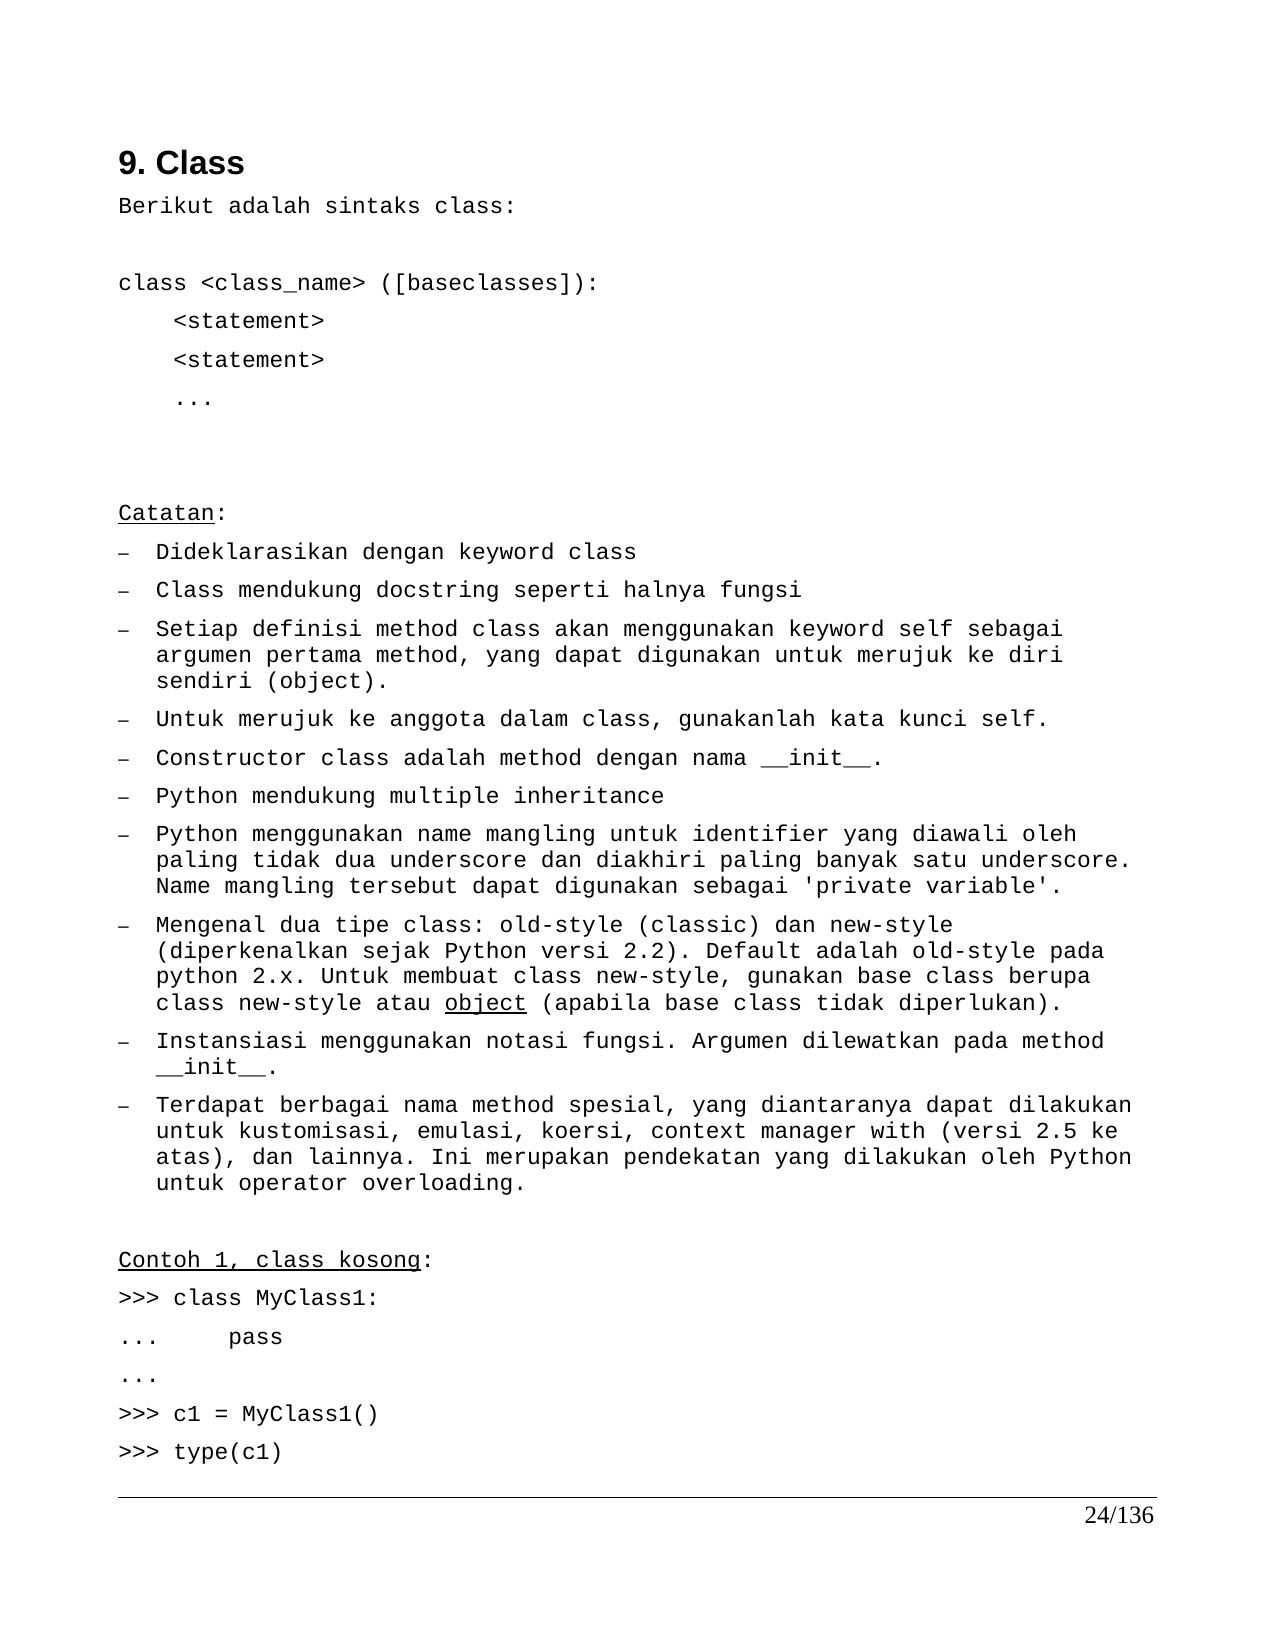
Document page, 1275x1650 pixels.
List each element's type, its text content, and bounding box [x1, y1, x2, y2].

list Dideklarasikan dengan keyword class [118, 540, 1157, 566]
text Catatan: [118, 502, 1157, 528]
text class <class_name> ([baseclasses]): [118, 271, 1157, 297]
text <statement> [118, 309, 1157, 336]
list Terdapat berbagai nama method spesial, yang diantaranya dapat dilakukan untuk kustomisasi, emulasi, koersi, context manager with (versi 2.5 ke atas), dan lainnya. Ini merupakan pendekatan yang dilakukan oleh Python untuk operator overloading. [118, 1094, 1157, 1197]
list Python mendukung multiple inheritance [118, 784, 1157, 810]
text >>> type(c1) [118, 1441, 1157, 1466]
list Instansiasi menggunakan notasi fungsi. Argumen dilewatkan pada method __init__. [118, 1029, 1157, 1081]
list Setiap definisi method class akan menggunakan keyword self sebagai argumen pertama method, yang dapat digunakan untuk merujuk ke diri sendiri (object). [118, 617, 1157, 695]
text Contoh 1, class kosong: [118, 1248, 1157, 1274]
subtitle 9. Class [118, 143, 1157, 182]
list Class mendukung docstring seperti halnya fungsi [118, 579, 1157, 604]
text <statement> [118, 348, 1157, 374]
text >>> c1 = MyClass1() [118, 1402, 1157, 1428]
list Constructor class adalah method dengan nama __init__. [118, 746, 1157, 772]
list Untuk merujuk ke anggota dalam class, gunakanlah kata kunci self. [118, 707, 1157, 733]
text Berikut adalah sintaks class: [118, 194, 1157, 220]
list Mengenal dua tipe class: old-style (classic) dan new-style (diperkenalkan sejak Python versi 2.2). Default adalah old-style pada python 2.x. Untuk membuat class new-style, gunakan base class berupa class new-style atau object (apabila base class tidak diperlukan). [118, 913, 1157, 1017]
text >>> class MyClass1: [118, 1287, 1157, 1313]
text ... pass [118, 1325, 1157, 1351]
text ... [118, 1364, 1157, 1389]
list Python menggunakan name mangling untuk identifier yang diawali oleh paling tidak dua underscore dan diakhiri paling banyak satu underscore. Name mangling tersebut dapat digunakan sebagai 'private variable'. [118, 823, 1157, 901]
text ... [118, 386, 1157, 412]
